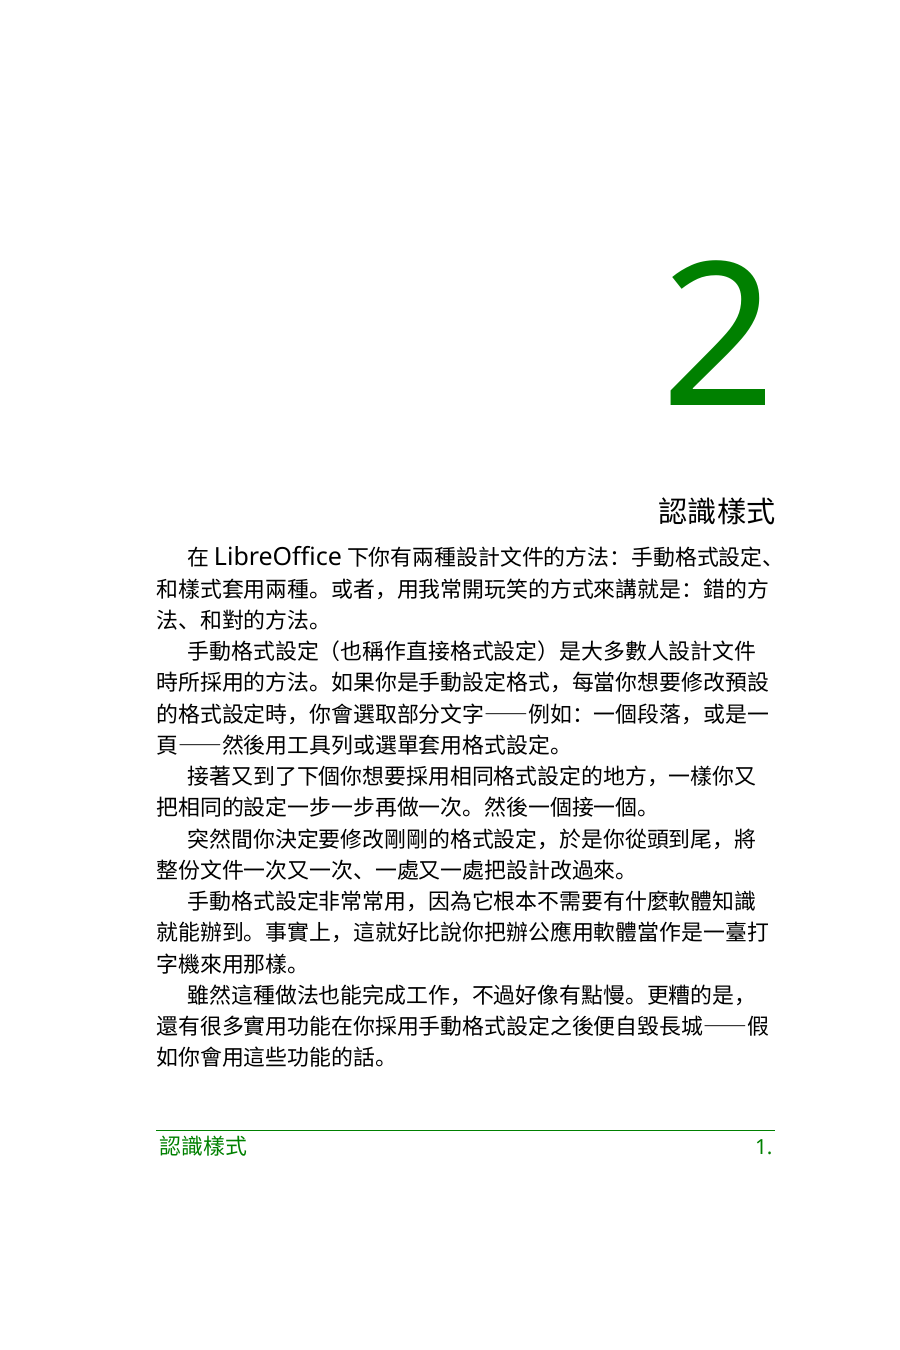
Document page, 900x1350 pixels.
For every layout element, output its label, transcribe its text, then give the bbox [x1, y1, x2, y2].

subtitle 認識樣式 [156, 489, 775, 531]
text 手動格式設定非常常用，因為它根本不需要有什麼軟體知識就能辦到。事實上，這就好比說你把辦公應用軟體當作是一臺打字機來用那樣。 [156, 884, 775, 978]
text 雖然這種做法也能完成工作，不過好像有點慢。更糟的是，還有很多實用功能在你採用手動格式設定之後便自毀長城——假如你會用這些功能的話。 [156, 978, 775, 1072]
text 接著又到了下個你想要採用相同格式設定的地方，一樣你又把相同的設定一步一步再做一次。然後一個接一個。 [156, 759, 775, 822]
text 突然間你決定要修改剛剛的格式設定，於是你從頭到尾，將整份文件一次又一次、一處又一處把設計改過來。 [156, 822, 775, 884]
text 在LibreOffice下你有兩種設計文件的方法：手動格式設定、和樣式套用兩種。或者，用我常開玩笑的方式來講就是：錯的方法、和對的方法。 [156, 541, 775, 634]
text 手動格式設定（也稱作直接格式設定）是大多數人設計文件時所採用的方法。如果你是手動設定格式，每當你想要修改預設的格式設定時，你會選取部分文字——例如：一個段落，或是一頁——然後用工具列或選單套用格式設定。 [156, 634, 775, 759]
text 2 [156, 192, 775, 464]
